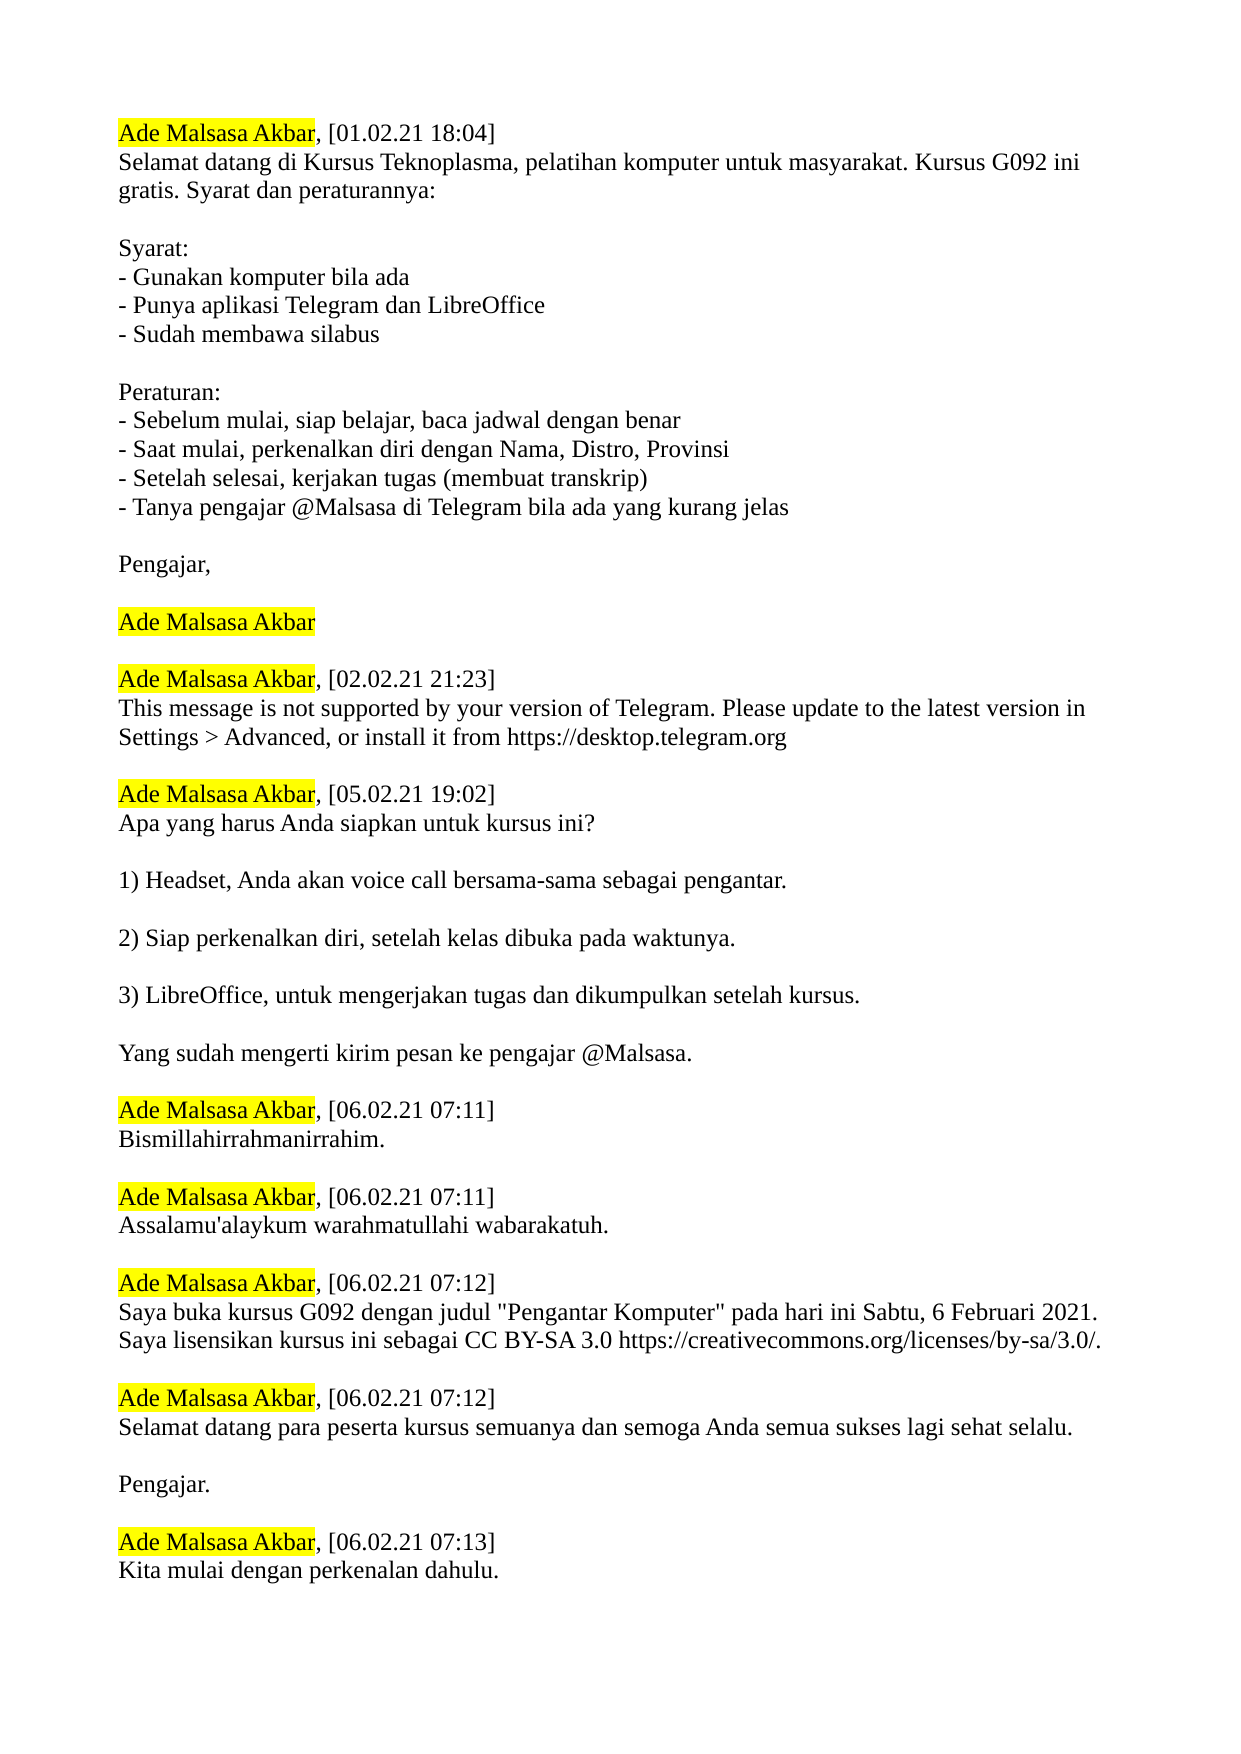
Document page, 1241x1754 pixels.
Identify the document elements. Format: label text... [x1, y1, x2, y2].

text Assalamu'alaykum warahmatullahi wabarakatuh. [118, 1211, 1122, 1239]
text This message is not supported by your version of Telegram. Please update to the latest version in Settings > Advanced, or install it from https://desktop.telegram.org [118, 693, 1122, 751]
text 1) Headset, Anda akan voice call bersama-sama sebagai pengantar. [118, 866, 1122, 894]
text Ade Malsasa Akbar, [02.02.21 21:23] [118, 664, 1122, 693]
text Peraturan: [118, 377, 1122, 406]
text - Sebelum mulai, siap belajar, baca jadwal dengan benar [118, 406, 1122, 434]
text Ade Malsasa Akbar, [05.02.21 19:02] [118, 779, 1122, 808]
text Apa yang harus Anda siapkan untuk kursus ini? [118, 808, 1122, 837]
text - Punya aplikasi Telegram dan LibreOffice [118, 291, 1122, 319]
text Ade Malsasa Akbar, [06.02.21 07:13] [118, 1527, 1122, 1556]
text Ade Malsasa Akbar, [06.02.21 07:11] [118, 1182, 1122, 1211]
text Selamat datang di Kursus Teknoplasma, pelatihan komputer untuk masyarakat. Kursus G092 ini gratis. Syarat dan peraturannya: [118, 147, 1122, 204]
text Ade Malsasa Akbar, [01.02.21 18:04] [118, 118, 1122, 147]
text Ade Malsasa Akbar [118, 607, 1122, 636]
text Ade Malsasa Akbar, [06.02.21 07:12] [118, 1383, 1122, 1412]
text Bismillahirrahmanirrahim. [118, 1124, 1122, 1153]
text - Sudah membawa silabus [118, 319, 1122, 348]
text Ade Malsasa Akbar, [06.02.21 07:11] [118, 1096, 1122, 1124]
text - Setelah selesai, kerjakan tugas (membuat transkrip) [118, 463, 1122, 492]
text Syarat: [118, 233, 1122, 262]
text - Gunakan komputer bila ada [118, 262, 1122, 291]
text Saya buka kursus G092 dengan judul "Pengantar Komputer" pada hari ini Sabtu, 6 Februari 2021. Saya lisensikan kursus ini sebagai CC BY-SA 3.0 https://creativecommons.org/licenses/by-sa/3.0/. [118, 1297, 1122, 1354]
text Ade Malsasa Akbar, [06.02.21 07:12] [118, 1268, 1122, 1297]
text Pengajar. [118, 1469, 1122, 1498]
text - Tanya pengajar @Malsasa di Telegram bila ada yang kurang jelas [118, 492, 1122, 521]
text Pengajar, [118, 549, 1122, 578]
text Yang sudah mengerti kirim pesan ke pengajar @Malsasa. [118, 1038, 1122, 1067]
text Selamat datang para peserta kursus semuanya dan semoga Anda semua sukses lagi sehat selalu. [118, 1412, 1122, 1441]
text - Saat mulai, perkenalkan diri dengan Nama, Distro, Provinsi [118, 434, 1122, 463]
text 3) LibreOffice, untuk mengerjakan tugas dan dikumpulkan setelah kursus. [118, 981, 1122, 1009]
text Kita mulai dengan perkenalan dahulu. [118, 1556, 1122, 1584]
text 2) Siap perkenalkan diri, setelah kelas dibuka pada waktunya. [118, 923, 1122, 952]
